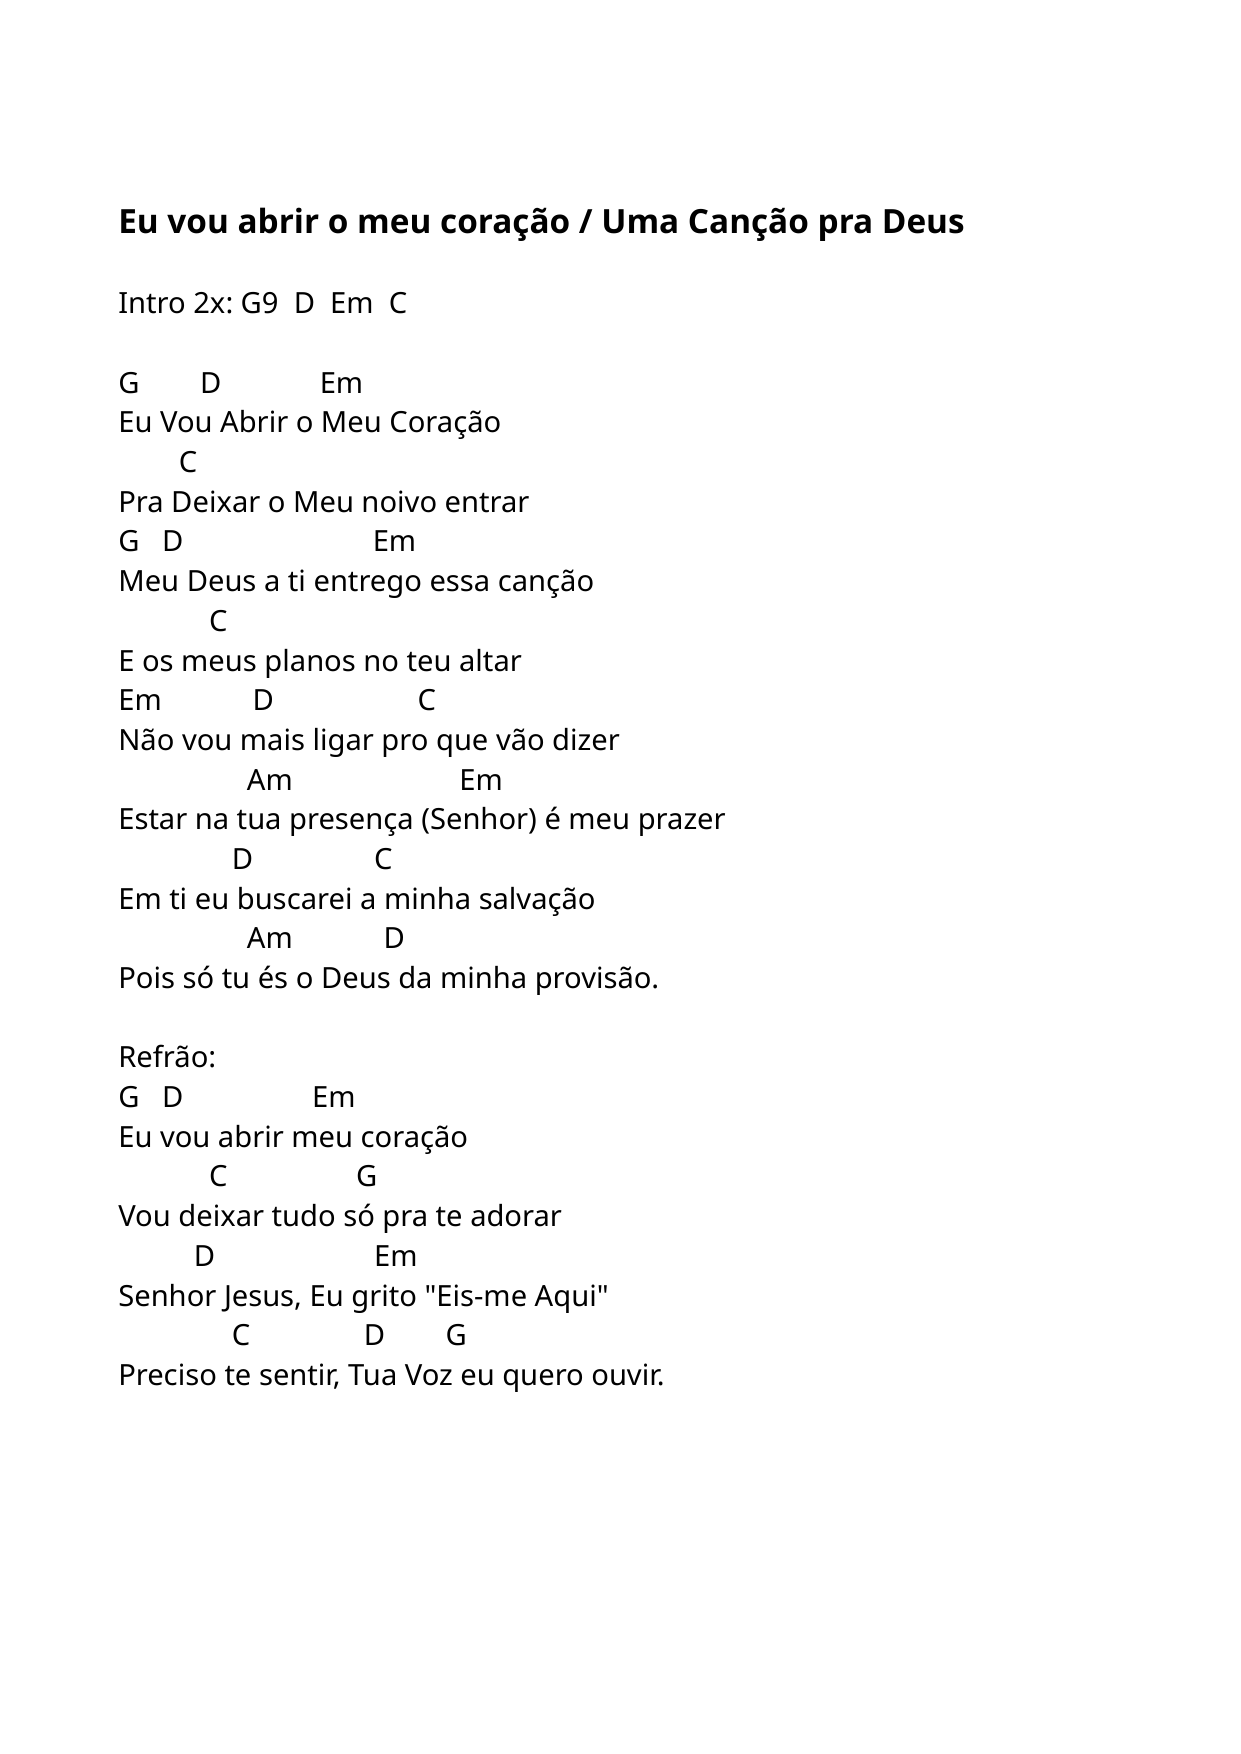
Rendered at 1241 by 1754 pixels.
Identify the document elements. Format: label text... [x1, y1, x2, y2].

text G D Em [118, 1076, 1122, 1116]
text C [118, 600, 1122, 640]
text Eu vou abrir o meu coração / Uma Canção pra Deus [118, 197, 1122, 243]
text Em D C [118, 679, 1122, 719]
text C G [118, 1156, 1122, 1195]
text Am D [118, 918, 1122, 957]
text Refrão: [118, 1037, 1122, 1076]
text C D G [118, 1314, 1122, 1354]
text D Em [118, 1235, 1122, 1275]
text Preciso te sentir, Tua Voz eu quero ouvir. [118, 1354, 1122, 1394]
text Pois só tu és o Deus da minha provisão. [118, 957, 1122, 997]
text Am Em [118, 759, 1122, 798]
text G D Em [118, 521, 1122, 560]
text C [118, 441, 1122, 481]
text D C [118, 838, 1122, 878]
text Vou deixar tudo só pra te adorar [118, 1195, 1122, 1235]
text Pra Deixar o Meu noivo entrar [118, 481, 1122, 521]
text E os meus planos no teu altar [118, 640, 1122, 679]
text Estar na tua presença (Senhor) é meu prazer [118, 798, 1122, 838]
text Meu Deus a ti entrego essa canção [118, 560, 1122, 600]
text Em ti eu buscarei a minha salvação [118, 878, 1122, 918]
text Eu Vou Abrir o Meu Coração [118, 402, 1122, 441]
text Senhor Jesus, Eu grito "Eis-me Aqui" [118, 1275, 1122, 1314]
text Eu vou abrir meu coração [118, 1116, 1122, 1156]
text G D Em [118, 362, 1122, 402]
text Não vou mais ligar pro que vão dizer [118, 719, 1122, 759]
text Intro 2x: G9 D Em C [118, 283, 1122, 322]
